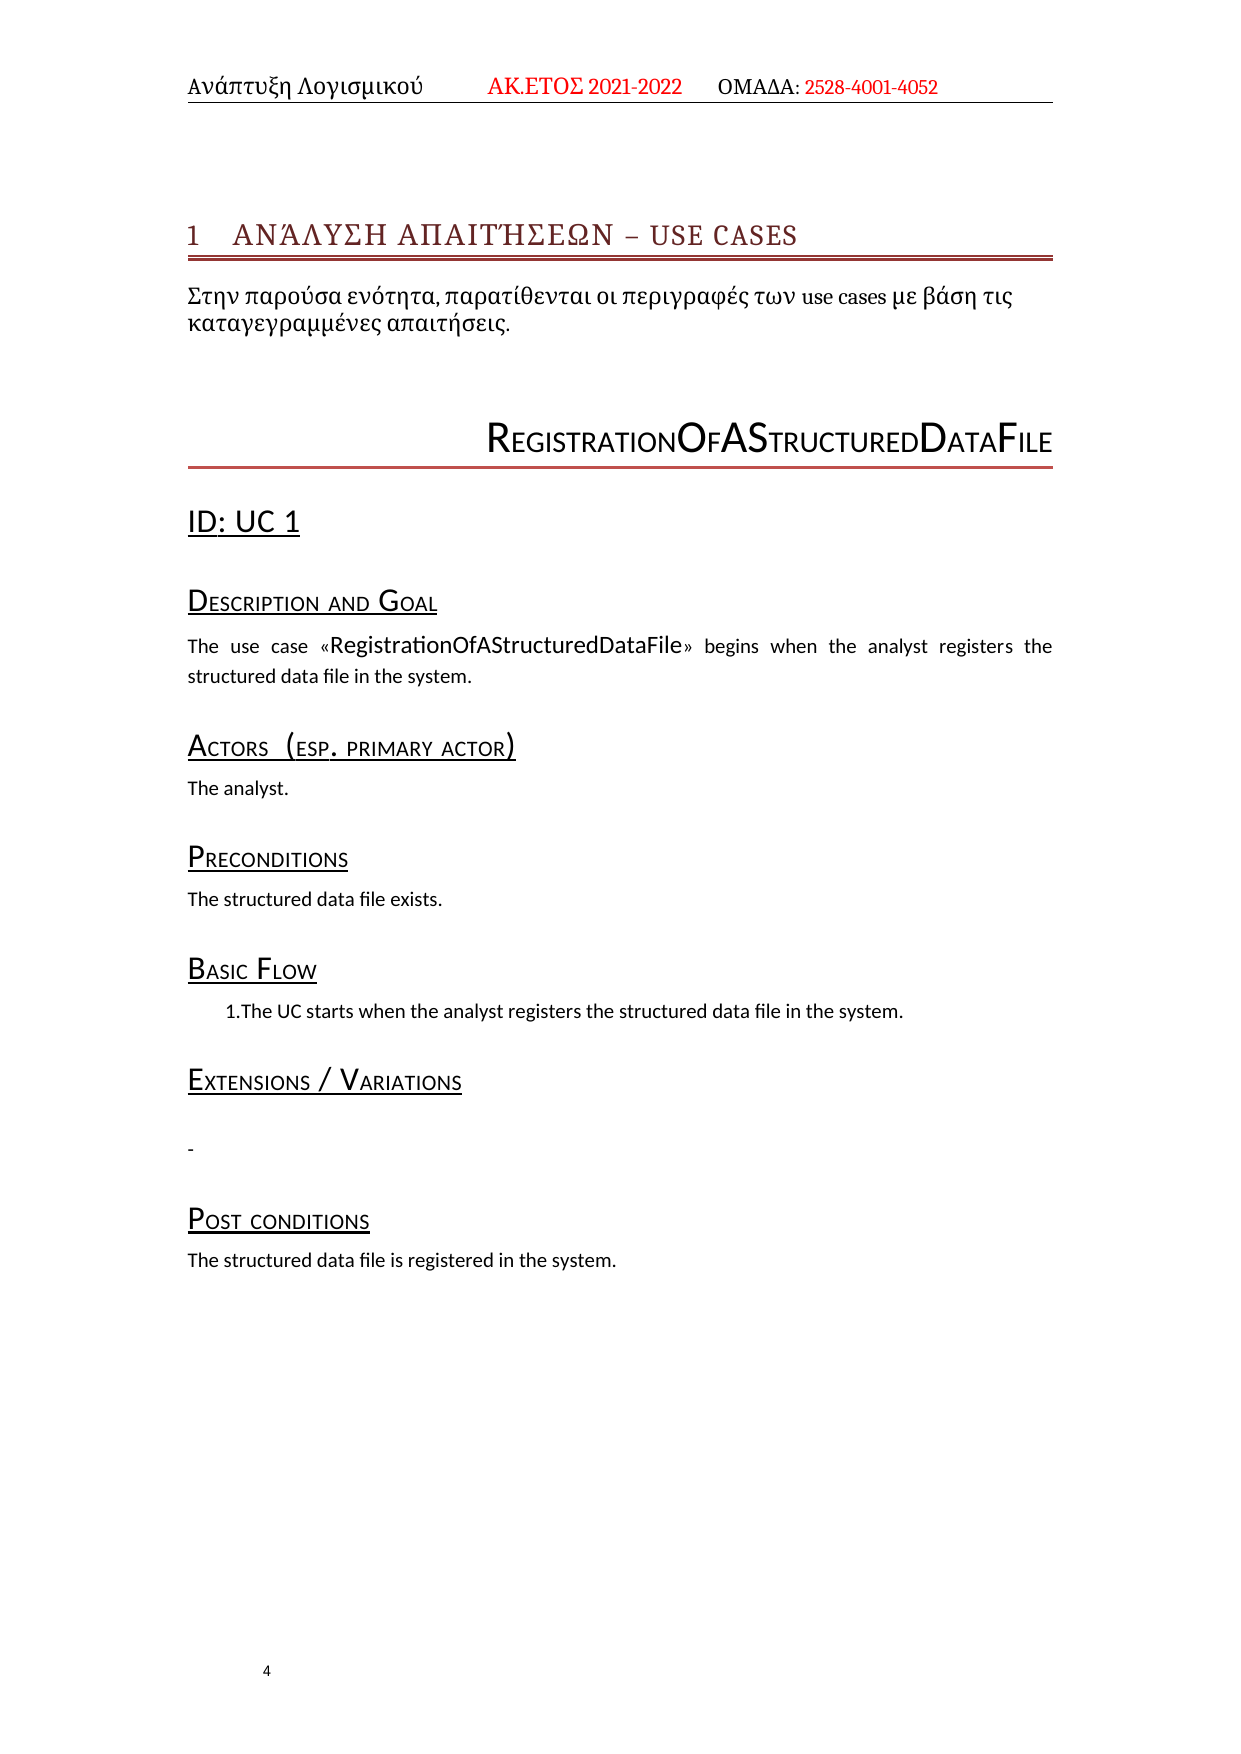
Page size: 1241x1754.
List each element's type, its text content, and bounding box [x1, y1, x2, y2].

text Στην παρούσα ενότητα, παρατίθενται οι περιγραφές των use cases με βάση τις καταγεγραμμένες απαιτήσεις. [187, 284, 1053, 338]
title RegistrationOfAStructuredDataFile [187, 408, 1053, 469]
text Τhe analyst. [187, 775, 1053, 801]
text The structured data file is registered in the system. [187, 1248, 1053, 1273]
subtitle Ανάλυση Απαιτήσεων – Use Cases [187, 219, 1053, 261]
subtitle ID: UC 1 [187, 501, 1053, 541]
subtitle Preconditions [187, 836, 1053, 876]
subtitle Extensions / Variations [187, 1058, 1053, 1099]
subtitle - [187, 1136, 1053, 1162]
subtitle Basic Flow [187, 947, 1053, 988]
text The structured data file exists. [187, 886, 1053, 912]
subtitle Post conditions [187, 1197, 1053, 1237]
subtitle Actors (esp. primary actor) [187, 724, 1053, 765]
subtitle Description and Goal [187, 578, 1053, 619]
list 1.The UC starts when the analyst registers the structured data file in the system. [187, 998, 1053, 1023]
text The use case «RegistrationOfAStructuredDataFile» begins when the analyst registers the structured data file in the system. [187, 629, 1053, 689]
